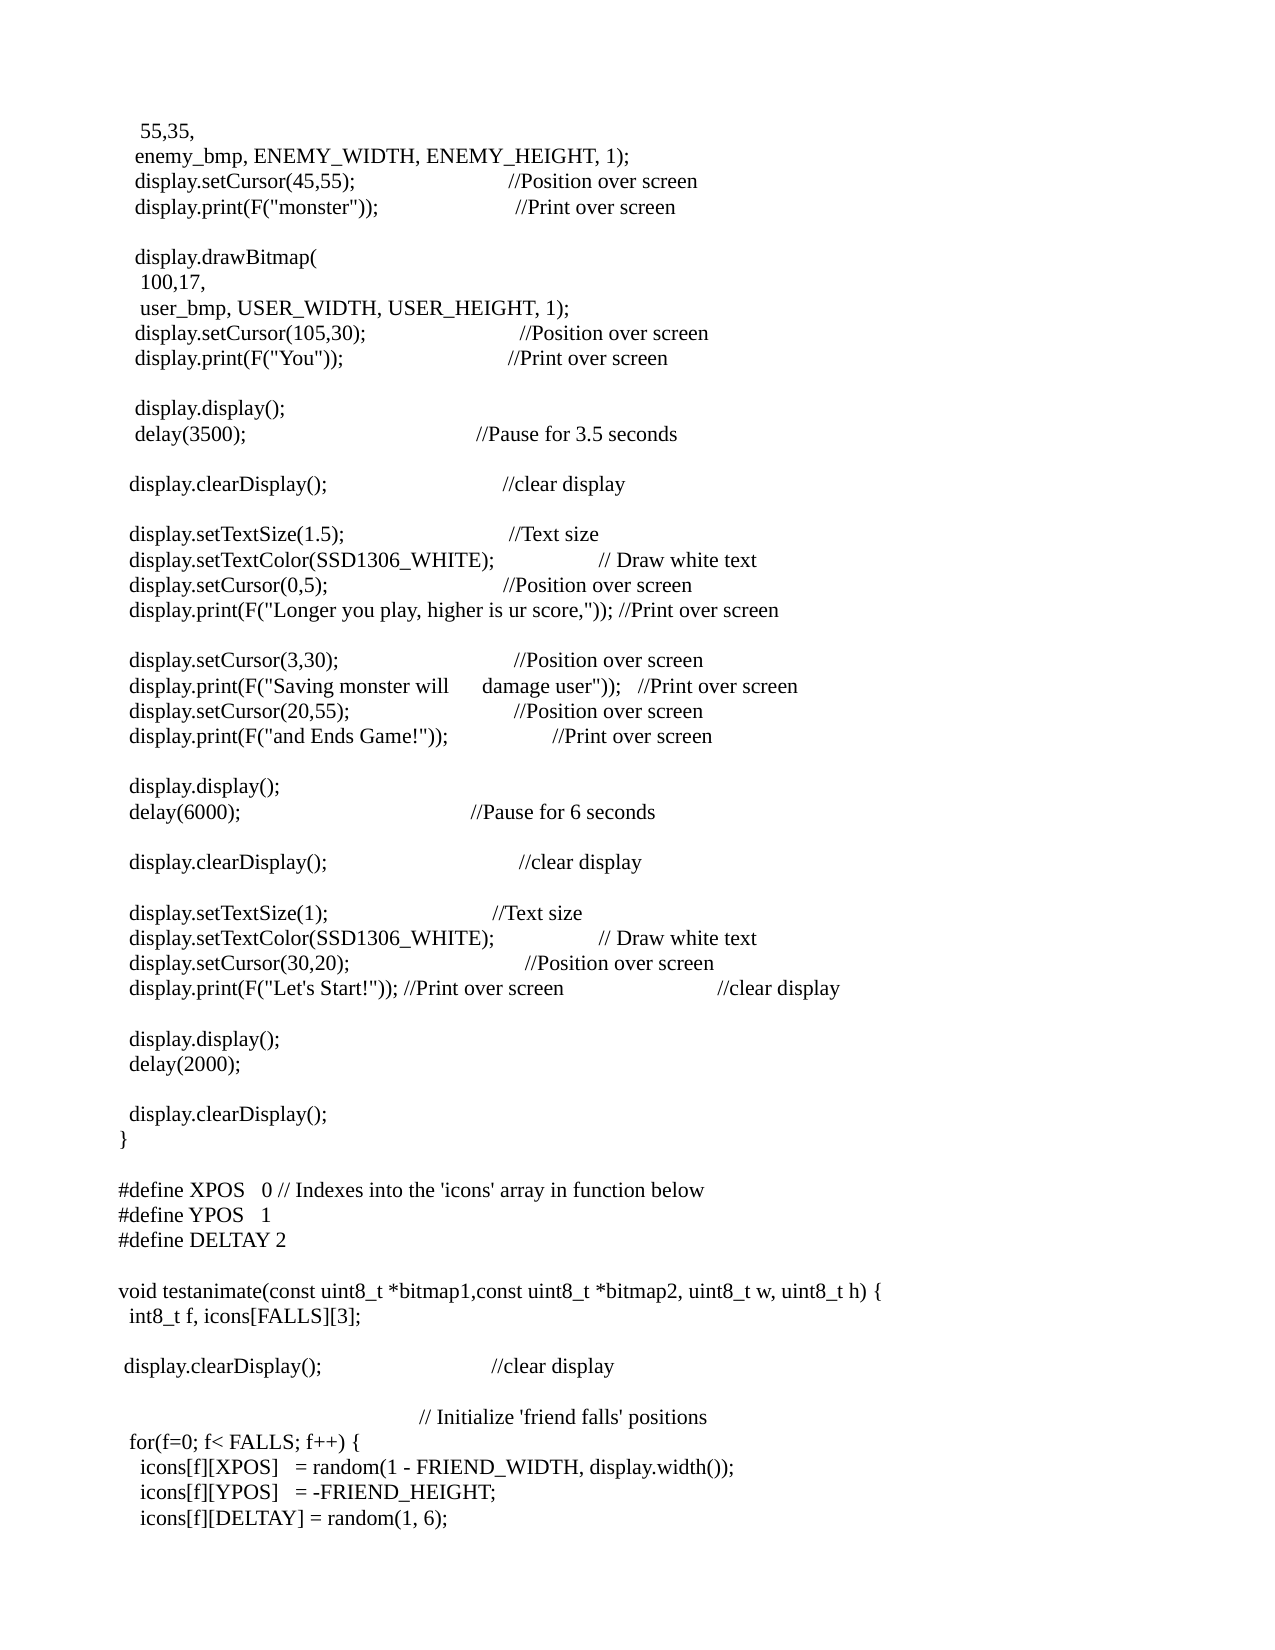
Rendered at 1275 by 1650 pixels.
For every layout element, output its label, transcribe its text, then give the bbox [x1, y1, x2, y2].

text display.print(F("and Ends Game!")); //Print over screen [118, 723, 1157, 748]
text for(f=0; f< FALLS; f++) { [118, 1429, 1157, 1454]
text icons[f][YPOS] = -FRIEND_HEIGHT; [118, 1479, 1157, 1504]
text user_bmp, USER_WIDTH, USER_HEIGHT, 1); [118, 294, 1157, 320]
text enemy_bmp, ENEMY_WIDTH, ENEMY_HEIGHT, 1); [118, 143, 1157, 168]
text display.setCursor(0,5); //Position over screen [118, 572, 1157, 597]
text 100,17, [118, 269, 1157, 294]
text display.display(); [118, 395, 1157, 421]
text display.clearDisplay(); //clear display [118, 1353, 1157, 1378]
text display.setCursor(105,30); //Position over screen [118, 320, 1157, 345]
text display.clearDisplay(); [118, 1101, 1157, 1126]
text display.setCursor(45,55); //Position over screen [118, 168, 1157, 194]
text display.display(); [118, 1026, 1157, 1051]
text delay(6000); //Pause for 6 seconds [118, 799, 1157, 824]
text display.setTextColor(SSD1306_WHITE); // Draw white text [118, 925, 1157, 950]
text } [118, 1126, 1157, 1152]
text icons[f][DELTAY] = random(1, 6); [118, 1504, 1157, 1530]
text display.print(F("monster")); //Print over screen [118, 194, 1157, 219]
text display.display(); [118, 773, 1157, 799]
text display.drawBitmap( [118, 244, 1157, 269]
text display.clearDisplay(); //clear display [118, 471, 1157, 496]
text display.setTextSize(1); //Text size [118, 899, 1157, 925]
text #define DELTAY 2 [118, 1227, 1157, 1252]
text display.print(F("You")); //Print over screen [118, 345, 1157, 370]
text void testanimate(const uint8_t *bitmap1,const uint8_t *bitmap2, uint8_t w, uint8_t h) { [118, 1278, 1157, 1303]
text #define YPOS 1 [118, 1202, 1157, 1227]
text delay(3500); //Pause for 3.5 seconds [118, 421, 1157, 446]
text // Initialize 'friend falls' positions [118, 1404, 1157, 1429]
text display.setCursor(30,20); //Position over screen [118, 950, 1157, 975]
text display.setTextColor(SSD1306_WHITE); // Draw white text [118, 547, 1157, 572]
text delay(2000); [118, 1051, 1157, 1076]
text display.setCursor(20,55); //Position over screen [118, 698, 1157, 723]
text display.setTextSize(1.5); //Text size [118, 521, 1157, 547]
text display.clearDisplay(); //clear display [118, 849, 1157, 874]
text display.print(F("Let's Start!")); //Print over screen //clear display [118, 975, 1157, 1000]
text display.print(F("Saving monster will damage user")); //Print over screen [118, 673, 1157, 698]
text #define XPOS 0 // Indexes into the 'icons' array in function below [118, 1177, 1157, 1202]
text int8_t f, icons[FALLS][3]; [118, 1303, 1157, 1328]
text display.setCursor(3,30); //Position over screen [118, 647, 1157, 673]
text icons[f][XPOS] = random(1 - FRIEND_WIDTH, display.width()); [118, 1454, 1157, 1479]
text display.print(F("Longer you play, higher is ur score,")); //Print over screen [118, 597, 1157, 622]
text 55,35, [118, 118, 1157, 143]
